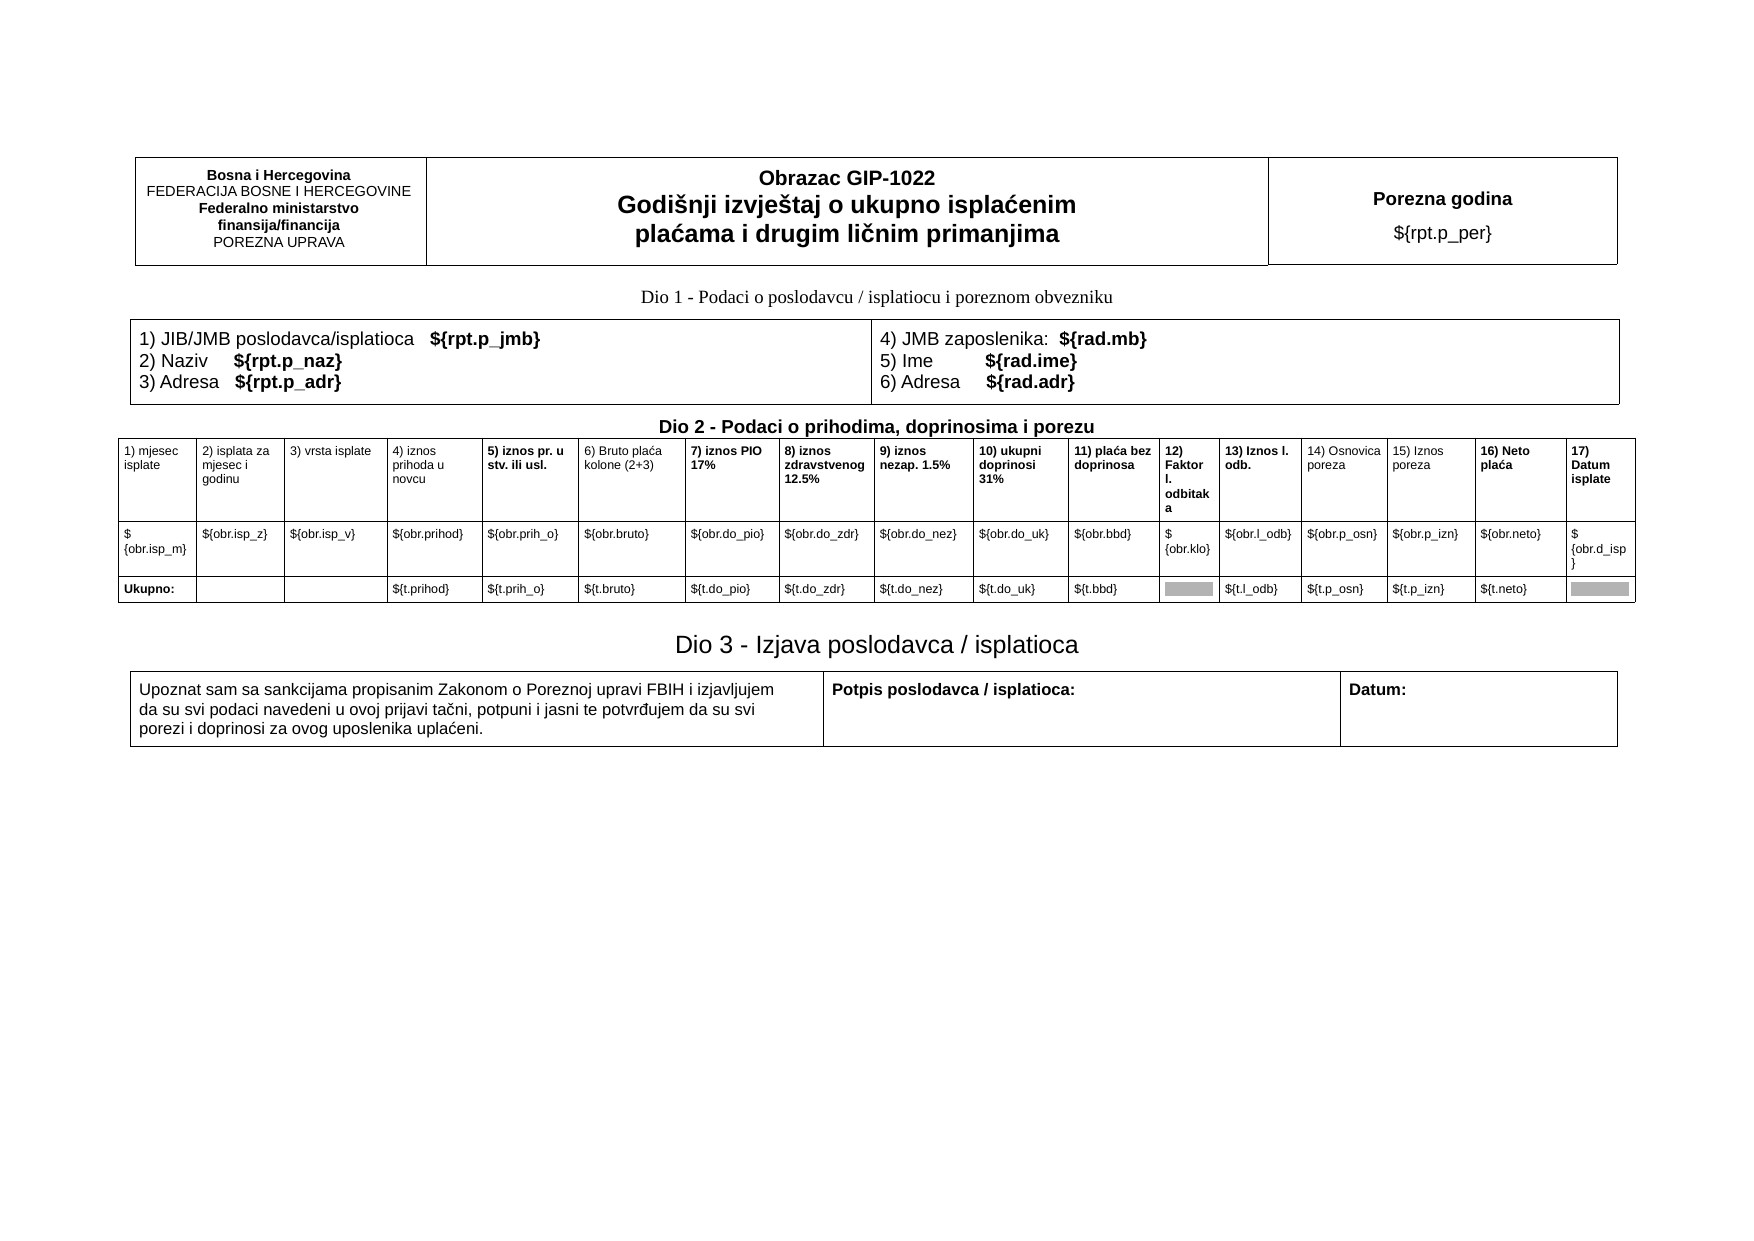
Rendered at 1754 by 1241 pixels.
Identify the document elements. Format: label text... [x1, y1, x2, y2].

table_cell ${t.do_uk} [974, 577, 1068, 602]
table_cell ${obr.do_pio} [686, 522, 779, 576]
table_header 16) Neto plaća [1476, 439, 1566, 521]
table_cell ${t.prihod} [388, 577, 482, 602]
table_cell ${t.do_zdr} [780, 577, 874, 602]
table_cell ${t.p_osn} [1302, 577, 1387, 602]
text Upoznat sam sa sankcijama propisanim Zakonom o Poreznoj upravi FBIH i izjavljujem da su svi podaci navedeni u ovoj prijavi tačni, potpuni i jasni te potvrđujem da su svi porezi i doprinosi za ovog uposlenika uplaćeni. [139, 680, 814, 738]
table_cell ${obr.do_nez} [875, 522, 973, 576]
table_cell ${t.prih_o} [483, 577, 578, 602]
table_cell [197, 577, 284, 602]
table_cell ${t.l_odb} [1220, 577, 1301, 602]
text Potpis poslodavca / isplatioca: [832, 680, 1331, 699]
table_header 17) Datum isplate [1567, 439, 1635, 521]
table_header 6) Bruto plaća kolone (2+3) [579, 439, 685, 521]
table_header 1) mjesec isplate [119, 439, 196, 521]
table_cell @table:table-row [#list rad.total as t] @/table:table-row [/#list]Ukupno: [119, 577, 196, 602]
table_cell ${obr.neto} [1476, 522, 1566, 576]
table_cell ${obr.isp_v} [285, 522, 387, 576]
table_cell ${obr.l_odb} [1220, 522, 1301, 576]
table_cell ${obr.bbd} [1069, 522, 1159, 576]
table_header 4) iznos prihoda u novcu [388, 439, 482, 521]
table_cell ${obr.p_osn} [1302, 522, 1387, 576]
table_cell ${t.do_pio} [686, 577, 779, 602]
text ${rpt.p_per} [1277, 222, 1608, 243]
text Datum: [1349, 680, 1608, 699]
table_header 15) Iznos poreza [1388, 439, 1475, 521]
table_cell ${obr.prih_o} [483, 522, 578, 576]
text @text:section [#list rpt.radnik as rad] @/text:section [/#list] [118, 118, 1636, 147]
table_header 14) Osnovica poreza [1302, 439, 1387, 521]
table_cell ${t.bbd} [1069, 577, 1159, 602]
text Dio 2 - Podaci o prihodima, doprinosima i porezu [118, 336, 1636, 438]
text [427, 158, 1268, 265]
table_cell [285, 577, 387, 602]
table_cell ${obr.do_zdr} [780, 522, 874, 576]
table_header 9) iznos nezap. 1.5% [875, 439, 973, 521]
table_cell ${t.do_nez} [875, 577, 973, 602]
table_cell @table:table-row [#list rad.obracun as obr] @/table:table-row [/#list] ${obr.isp_m} [119, 522, 196, 576]
table_cell ${t.bruto} [579, 577, 685, 602]
table_cell ${obr.d_isp} [1567, 522, 1635, 576]
table_header 12) Faktor l. odbitaka [1160, 439, 1219, 521]
table_header 2) isplata za mjesec i godinu [197, 439, 284, 521]
table_cell ${t.p_izn} [1388, 577, 1475, 602]
table_cell [1160, 577, 1219, 602]
text 1) JIB/JMB poslodavca/isplatioca ${rpt.p_jmb} 2) Naziv ${rpt.p_naz} 3) Adresa ${rpt.p_adr} [139, 328, 862, 393]
text Obrazac GIP-1022 Godišnji izvještaj o ukupno isplaćenim plaćama i drugim ličnim primanjima [435, 166, 1259, 248]
table_header 8) iznos zdravstvenog 12.5% [780, 439, 874, 521]
table_cell ${obr.p_izn} [1388, 522, 1475, 576]
table_cell ${obr.do_uk} [974, 522, 1068, 576]
table_cell ${t.neto} [1476, 577, 1566, 602]
table_cell ${obr.bruto} [579, 522, 685, 576]
table_header 3) vrsta isplate [285, 439, 387, 521]
text Dio 1 - Podaci o poslodavcu / isplatiocu i poreznom obvezniku [118, 286, 1636, 307]
text Dio 3 - Izjava poslodavca / isplatioca [118, 602, 1636, 659]
table_cell ${obr.prihod} [388, 522, 482, 576]
table_cell [1567, 577, 1635, 602]
table_cell ${obr.isp_z} [197, 522, 284, 576]
table_header 5) iznos pr. u stv. ili usl. [483, 439, 578, 521]
table_header 13) Iznos l. odb. [1220, 439, 1301, 521]
table_header 7) iznos PIO 17% [686, 439, 779, 521]
text Porezna godina [1277, 166, 1608, 209]
table_cell ${obr.klo} [1160, 522, 1219, 576]
table_header 10) ukupni doprinosi 31% [974, 439, 1068, 521]
text 4) JMB zaposlenika: ${rad.mb} 5) Ime ${rad.ime} 6) Adresa ${rad.adr} [880, 328, 1610, 393]
text Bosna i Hercegovina FEDERACIJA BOSNE I HERCEGOVINE Federalno ministarstvo finansija/financija POREZNA UPRAVA [144, 166, 417, 250]
table_header 11) plaća bez doprinosa [1069, 439, 1159, 521]
